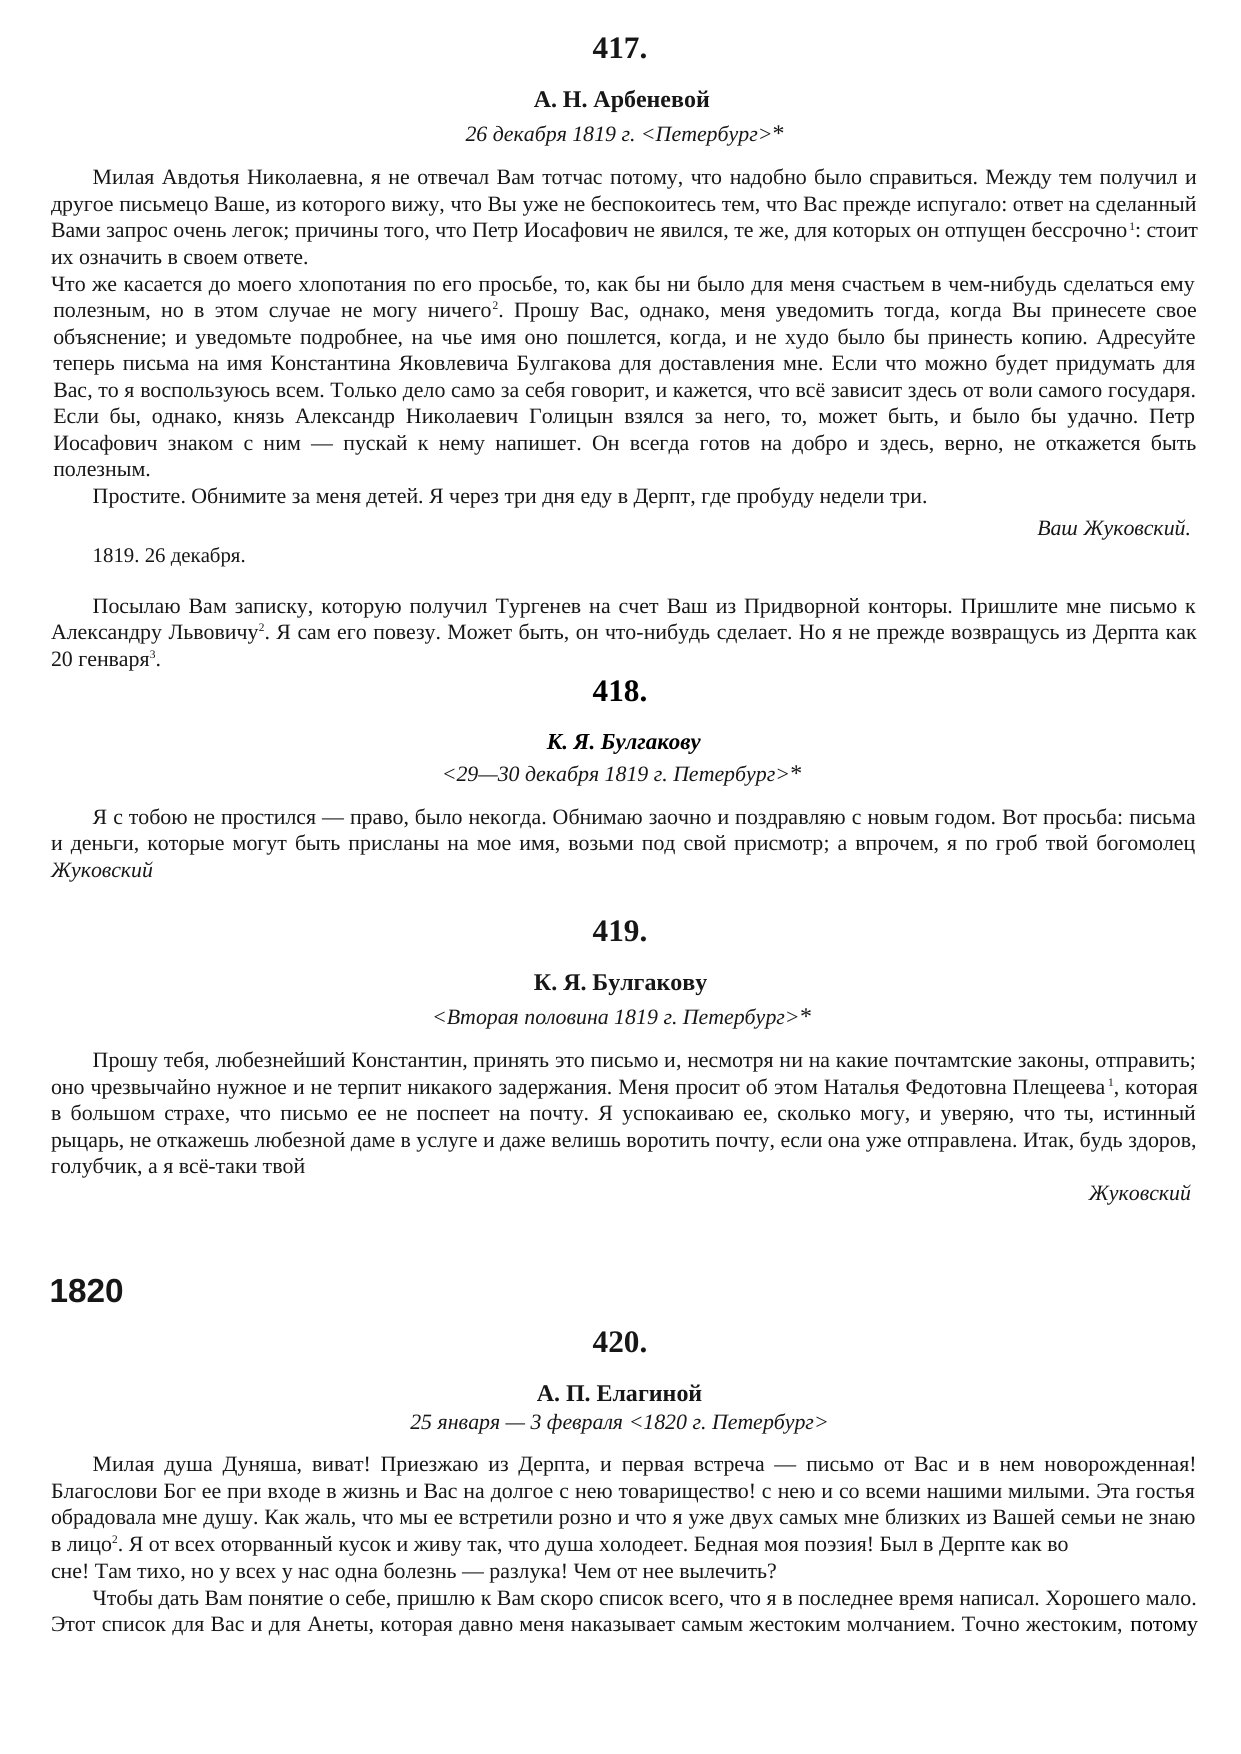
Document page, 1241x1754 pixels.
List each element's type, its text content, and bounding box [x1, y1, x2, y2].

text <29—30 декабря 1819 г. Петербург>* [50, 759, 1193, 786]
text Что же касается до моего хлопотания по его просьбе, то, как бы ни было для меня счастьем в чем-нибудь сделаться ему полезным, но в этом случае не могу ничего2. Прошу Вас, однако, меня уведомить тогда, когда Вы принесете свое объяснение; и уведомьте подробнее, на чье имя оно пошлется, когда, и не худо было бы принесть копию. Адресуйте теперь письма на имя Константина Яковлевича Булгакова для доставления мне. Если что можно будет придумать для Вас, то я воспользуюсь всем. Только дело само за себя говорит, и кажется, что всё зависит здесь от воли самого государя. Если бы, однако, князь Александр Николаевич Голицын взялся за него, то, может быть, и было бы удачно. Петр Иосафович знаком с ним — пускай к нему напишет. Он всегда готов на добро и здесь, верно, не откажется быть полезным. [51, 271, 1198, 481]
subtitle 1820 [49, 1271, 1200, 1309]
text Чтобы дать Вам понятие о себе, пришлю к Вам скоро список всего, что я в последнее время написал. Хорошего мало. Этот список для Вас и для Анеты, которая давно меня наказывает самым жестоким молчанием. Точно жестоким, потому [51, 1585, 1198, 1636]
text Милая душа Дуняша, виват! Приезжаю из Дерпта, и первая встреча — письмо от Вас и в нем новорожденная! Благослови Бог ее при входе в жизнь и Вас на долгое с нею товарищество! с нею и со всеми нашими милыми. Эта гостья обрадовала мне душу. Как жаль, что мы ее встретили розно и что я уже двух самых мне близких из Вашей семьи не знаю в лицо2. Я от всех оторванный кусок и живу так, что душа холодеет. Бедная моя поэзия! Был в Дерпте как во [51, 1451, 1198, 1556]
text А. П. Елагиной [51, 1379, 1188, 1407]
subtitle 420. [49, 1323, 1190, 1359]
subtitle 418. [49, 672, 1190, 708]
text К. Я. Булгакову [51, 968, 1190, 996]
text Жуковский [90, 1180, 1193, 1205]
text Милая Авдотья Николаевна, я не отвечал Вам тотчас потому, что надобно было справиться. Между тем получил и другое письмецо Ваше, из которого вижу, что Вы уже не беспокоитесь тем, что Вас прежде испугало: ответ на сделанный Вами запрос очень легок; причины того, что Петр Иосафович не явился, те же, для которых он отпущен бессрочно1: стоит их означить в своем ответе. [51, 164, 1198, 269]
subtitle 419. [49, 912, 1190, 948]
text Я с тобою не простился — право, было некогда. Обнимаю заочно и поздравляю с новым годом. Вот просьба: письма и деньги, которые могут быть присланы на мое имя, возьми под свой присмотр; а впрочем, я по гроб твой богомолец Жуковский [51, 804, 1198, 882]
text Посылаю Вам записку, которую получил Тургенев на счет Ваш из Придворной конторы. Пришлите мне письмо к Александру Львовичу2. Я сам его повезу. Может быть, он что-нибудь сделает. Но я не прежде возвращусь из Дерпта как 20 генваря3. [51, 593, 1198, 671]
text Простите. Обнимите за меня детей. Я через три дня еду в Дерпт, где пробуду недели три. [51, 483, 1198, 508]
text сне! Там тихо, но у всех у нас одна болезнь — разлука! Чем от нее вылечить? [51, 1558, 1198, 1583]
subtitle 417. [49, 29, 1190, 65]
text <Вторая половина 1819 г. Петербург>* [50, 1002, 1193, 1030]
text А. Н. Арбеневой [51, 85, 1193, 113]
text 25 января — 3 февраля <1820 г. Петербург> [50, 1409, 1191, 1434]
text Прошу тебя, любезнейший Константин, принять это письмо и, несмотря ни на какие почтамтские законы, отправить; оно чрезвычайно нужное и не терпит никакого задержания. Меня просит об этом Наталья Федотовна Плещеева1, которая в большом страхе, что письмо ее не поспеет на почту. Я успокаиваю ее, сколько могу, и уверяю, что ты, истинный рыцарь, не откажешь любезной даме в услуге и даже велишь воротить почту, если она уже отправлена. Итак, будь здоров, голубчик, а я всё-таки твой [51, 1047, 1198, 1178]
text 1819. 26 декабря. [92, 543, 1200, 567]
subtitle К. Я. Булгакову [49, 728, 1200, 755]
text Ваш Жуковский. [90, 515, 1193, 540]
text 26 декабря 1819 г. <Петербург>* [50, 119, 1199, 147]
